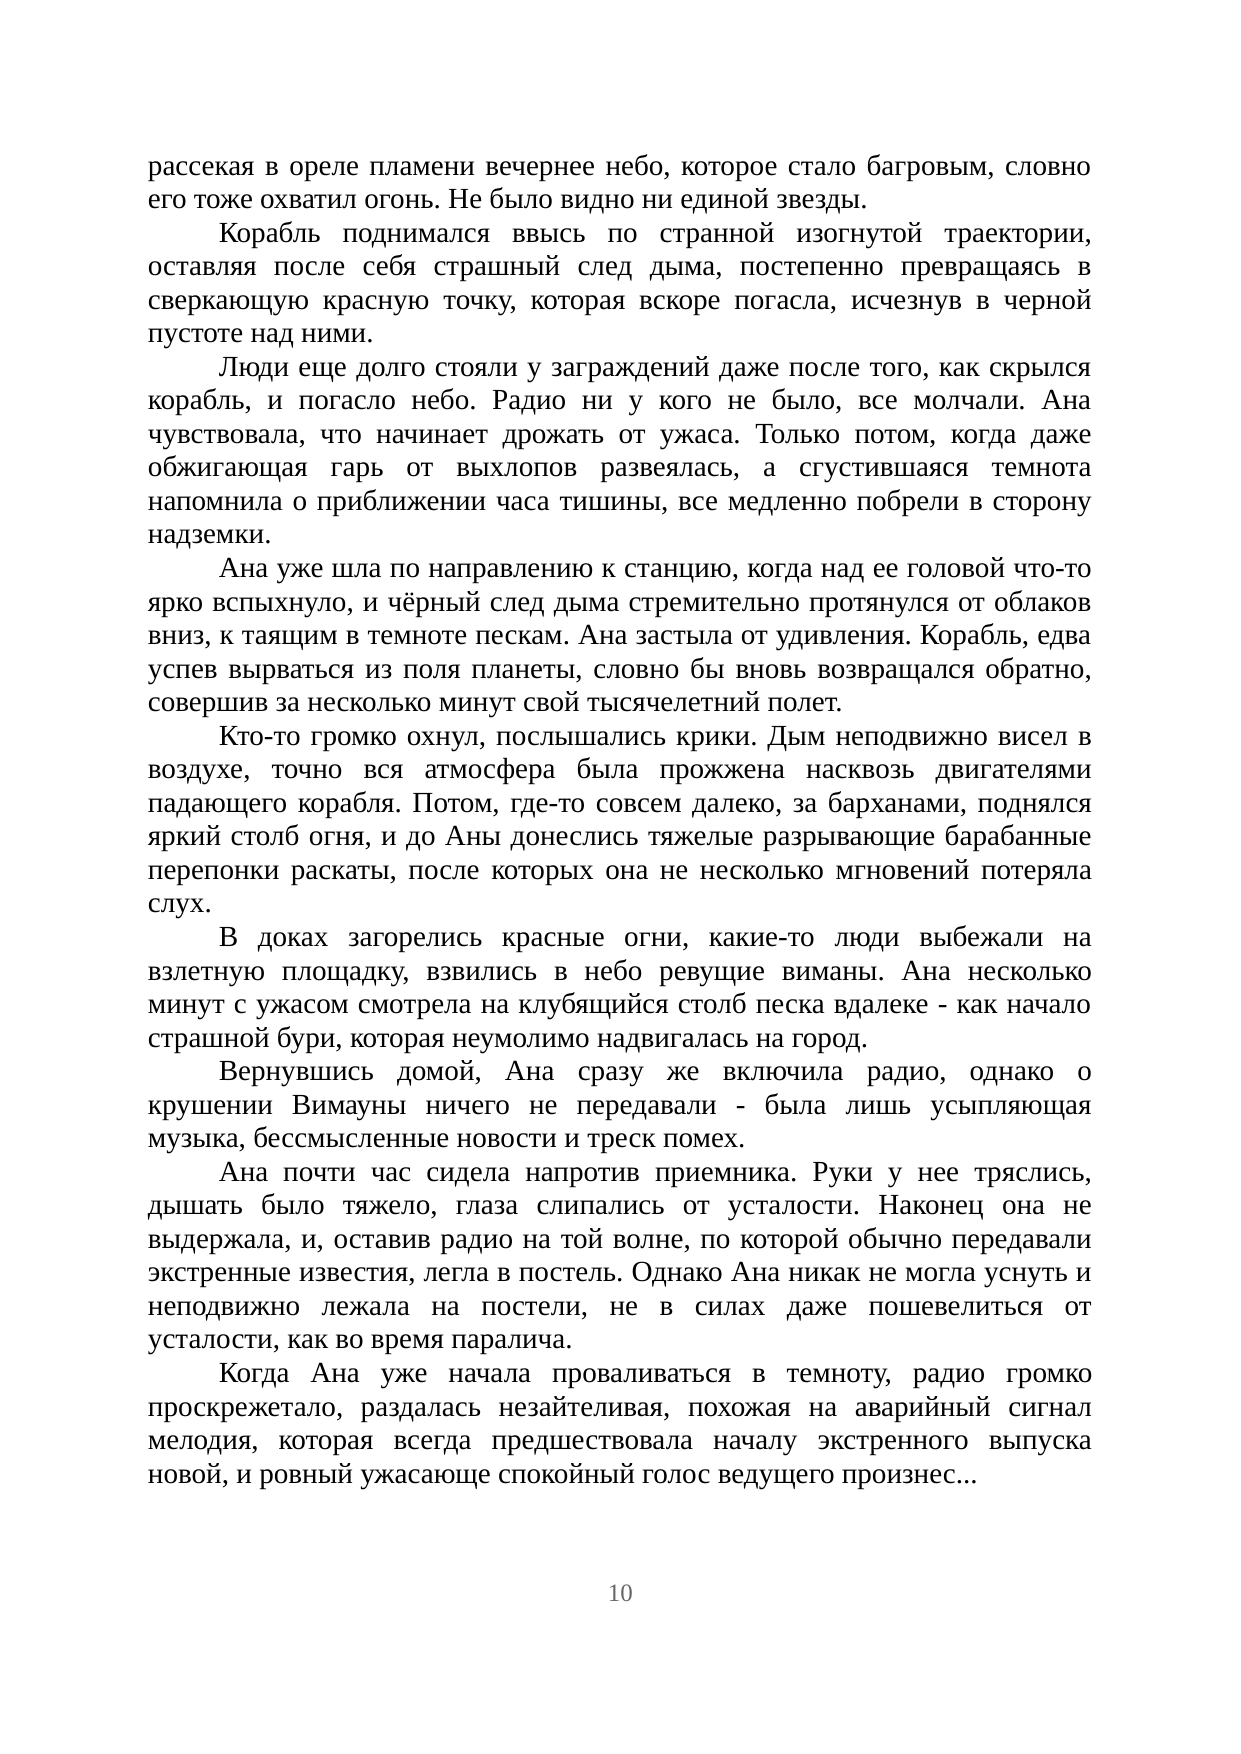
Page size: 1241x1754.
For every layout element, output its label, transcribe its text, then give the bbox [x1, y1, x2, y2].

text Люди еще долго стояли у заграждений даже после того, как скрылся корабль, и погасло небо. Радио ни у кого не было, все молчали. Ана чувствовала, что начинает дрожать от ужаса. Только потом, когда даже обжигающая гарь от выхлопов развеялась, а сгустившаяся темнота напомнила о приближении часа тишины, все медленно побрели в сторону надземки. [148, 349, 1093, 550]
text рассекая в ореле пламени вечернее небо, которое стало багровым, словно его тоже охватил огонь. Не было видно ни единой звезды. [148, 148, 1093, 215]
text Ана уже шла по направлению к станцию, когда над ее головой что-то ярко вспыхнуло, и чёрный след дыма стремительно протянулся от облаков вниз, к таящим в темноте пескам. Ана застыла от удивления. Корабль, едва успев вырваться из поля планеты, словно бы вновь возвращался обратно, совершив за несколько минут свой тысячелетний полет. [148, 550, 1093, 718]
text В доках загорелись красные огни, какие-то люди выбежали на взлетную площадку, взвились в небо ревущие виманы. Ана несколько минут с ужасом смотрела на клубящийся столб песка вдалеке - как начало страшной бури, которая неумолимо надвигалась на город. [148, 919, 1093, 1053]
text Вернувшись домой, Ана сразу же включила радио, однако о крушении Вимауны ничего не передавали - была лишь усыпляющая музыка, бессмысленные новости и треск помех. [148, 1053, 1093, 1154]
text Ана почти час сидела напротив приемника. Руки у нее тряслись, дышать было тяжело, глаза слипались от усталости. Наконец она не выдержала, и, оставив радио на той волне, по которой обычно передавали экстренные известия, легла в постель. Однако Ана никак не могла уснуть и неподвижно лежала на постели, не в силах даже пошевелиться от усталости, как во время паралича. [148, 1154, 1093, 1355]
text Когда Ана уже начала проваливаться в темноту, радио громко проскрежетало, раздалась незайтеливая, похожая на аварийный сигнал мелодия, которая всегда предшествовала началу экстренного выпуска новой, и ровный ужасающе спокойный голос ведущего произнес... [148, 1355, 1093, 1489]
text Корабль поднимался ввысь по странной изогнутой траектории, оставляя после себя страшный след дыма, постепенно превращаясь в сверкающую красную точку, которая вскоре погасла, исчезнув в черной пустоте над ними. [148, 215, 1093, 349]
text Кто-то громко охнул, послышались крики. Дым неподвижно висел в воздухе, точно вся атмосфера была прожжена насквозь двигателями падающего корабля. Потом, где-то совсем далеко, за барханами, поднялся яркий столб огня, и до Аны донеслись тяжелые разрывающие барабанные перепонки раскаты, после которых она не несколько мгновений потеряла слух. [148, 718, 1093, 919]
